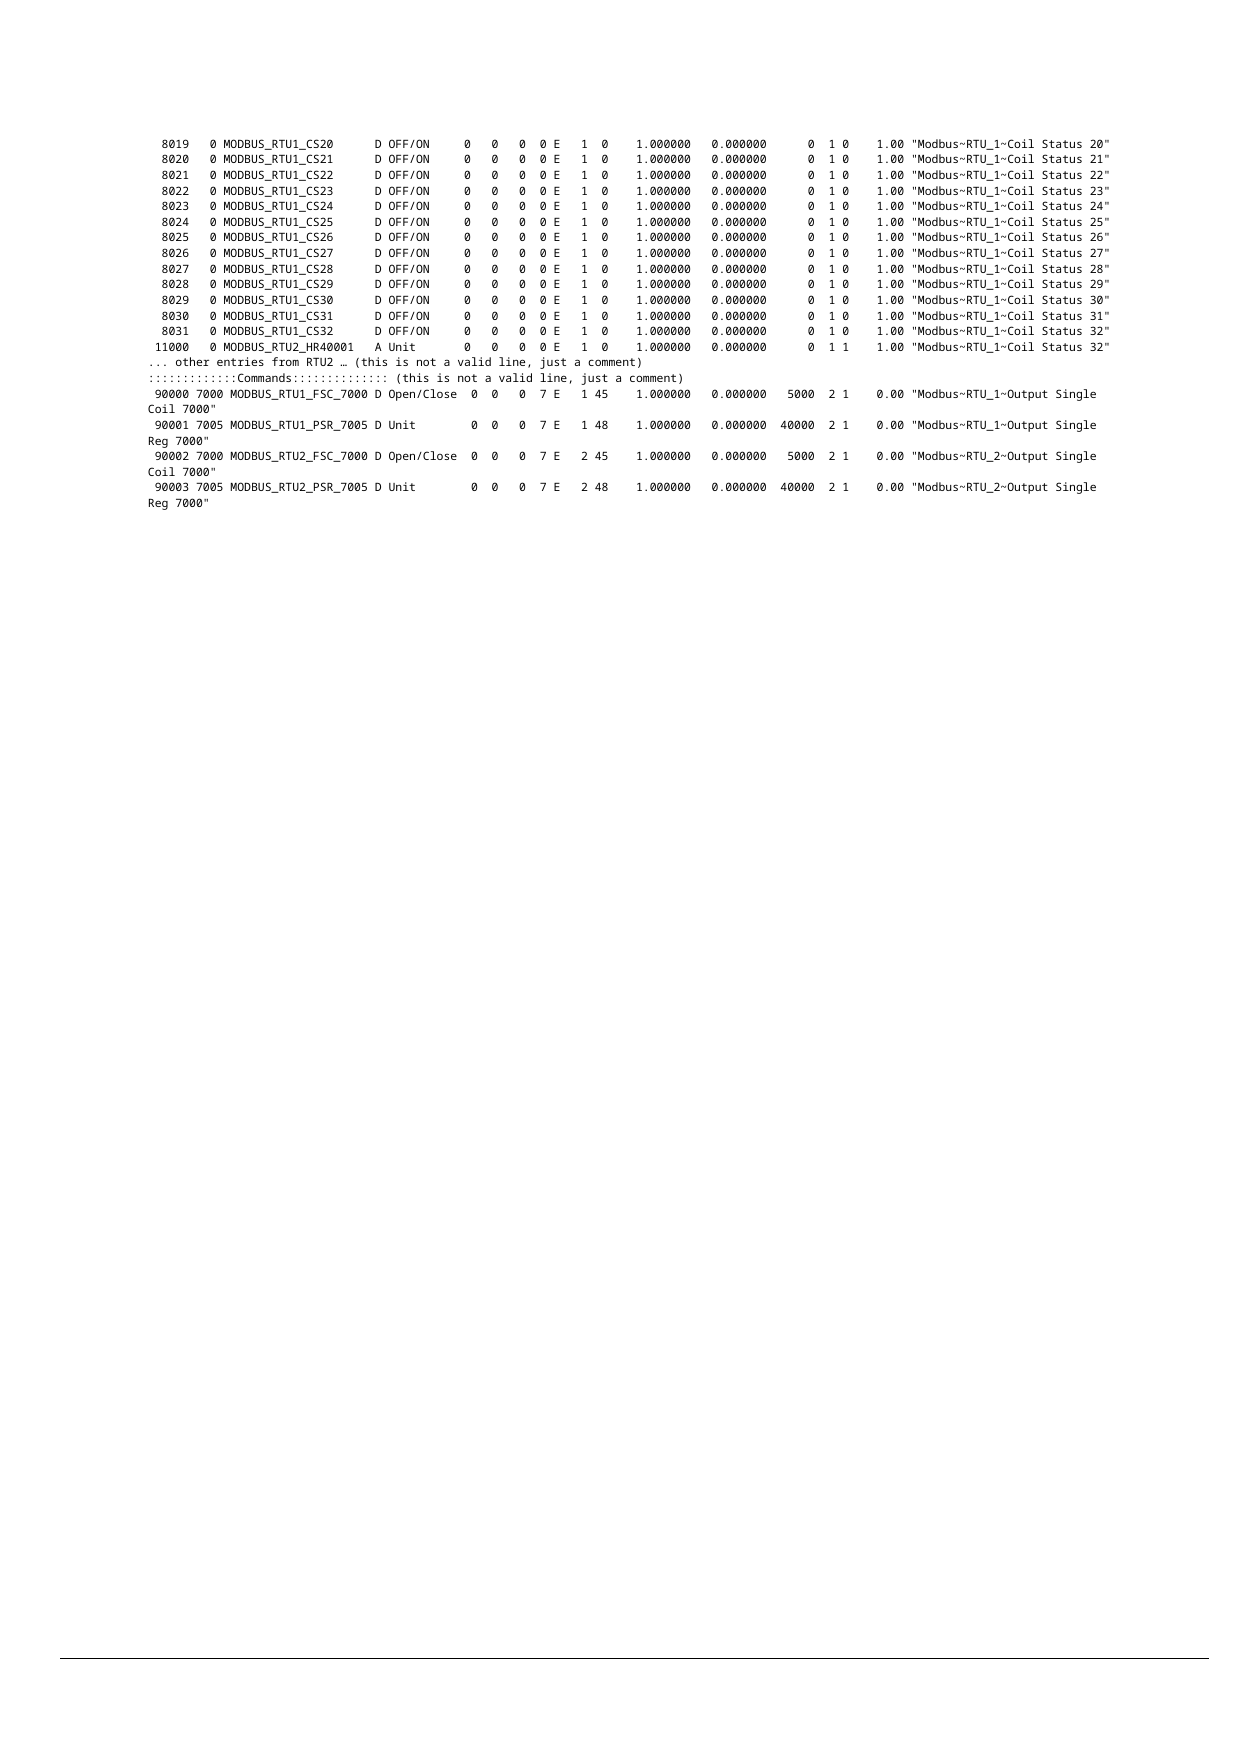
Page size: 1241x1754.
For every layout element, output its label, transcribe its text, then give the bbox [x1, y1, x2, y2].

text 90003 7005 MODBUS_RTU2_PSR_7005 D Unit 0 0 0 7 E 2 48 1.000000 0.000000 40000 2 1 0.00 "Modbus~RTU_2~Output Single Reg 7000" [148, 479, 1122, 511]
text 8026 0 MODBUS_RTU1_CS27 D OFF/ON 0 0 0 0 E 1 0 1.000000 0.000000 0 1 0 1.00 "Modbus~RTU_1~Coil Status 27" [148, 245, 1122, 261]
text 8019 0 MODBUS_RTU1_CS20 D OFF/ON 0 0 0 0 E 1 0 1.000000 0.000000 0 1 0 1.00 "Modbus~RTU_1~Coil Status 20" [148, 136, 1122, 151]
text 90002 7000 MODBUS_RTU2_FSC_7000 D Open/Close 0 0 0 7 E 2 45 1.000000 0.000000 5000 2 1 0.00 "Modbus~RTU_2~Output Single Coil 7000" [148, 448, 1122, 479]
text 8021 0 MODBUS_RTU1_CS22 D OFF/ON 0 0 0 0 E 1 0 1.000000 0.000000 0 1 0 1.00 "Modbus~RTU_1~Coil Status 22" [148, 167, 1122, 183]
text 8023 0 MODBUS_RTU1_CS24 D OFF/ON 0 0 0 0 E 1 0 1.000000 0.000000 0 1 0 1.00 "Modbus~RTU_1~Coil Status 24" [148, 198, 1122, 214]
text 8027 0 MODBUS_RTU1_CS28 D OFF/ON 0 0 0 0 E 1 0 1.000000 0.000000 0 1 0 1.00 "Modbus~RTU_1~Coil Status 28" [148, 261, 1122, 276]
text :::::::::::::Commands:::::::::::::: (this is not a valid line, just a comment) [148, 370, 1122, 386]
text 11000 0 MODBUS_RTU2_HR40001 A Unit 0 0 0 0 E 1 0 1.000000 0.000000 0 1 1 1.00 "Modbus~RTU_1~Coil Status 32" [148, 339, 1122, 354]
text 8024 0 MODBUS_RTU1_CS25 D OFF/ON 0 0 0 0 E 1 0 1.000000 0.000000 0 1 0 1.00 "Modbus~RTU_1~Coil Status 25" [148, 214, 1122, 229]
text 90001 7005 MODBUS_RTU1_PSR_7005 D Unit 0 0 0 7 E 1 48 1.000000 0.000000 40000 2 1 0.00 "Modbus~RTU_1~Output Single Reg 7000" [148, 417, 1122, 448]
text 8031 0 MODBUS_RTU1_CS32 D OFF/ON 0 0 0 0 E 1 0 1.000000 0.000000 0 1 0 1.00 "Modbus~RTU_1~Coil Status 32" [148, 323, 1122, 339]
text 8028 0 MODBUS_RTU1_CS29 D OFF/ON 0 0 0 0 E 1 0 1.000000 0.000000 0 1 0 1.00 "Modbus~RTU_1~Coil Status 29" [148, 276, 1122, 292]
text ... other entries from RTU2 … (this is not a valid line, just a comment) [148, 354, 1122, 370]
text 8029 0 MODBUS_RTU1_CS30 D OFF/ON 0 0 0 0 E 1 0 1.000000 0.000000 0 1 0 1.00 "Modbus~RTU_1~Coil Status 30" [148, 292, 1122, 308]
text 90000 7000 MODBUS_RTU1_FSC_7000 D Open/Close 0 0 0 7 E 1 45 1.000000 0.000000 5000 2 1 0.00 "Modbus~RTU_1~Output Single Coil 7000" [148, 386, 1122, 417]
text 8020 0 MODBUS_RTU1_CS21 D OFF/ON 0 0 0 0 E 1 0 1.000000 0.000000 0 1 0 1.00 "Modbus~RTU_1~Coil Status 21" [148, 151, 1122, 167]
text 8025 0 MODBUS_RTU1_CS26 D OFF/ON 0 0 0 0 E 1 0 1.000000 0.000000 0 1 0 1.00 "Modbus~RTU_1~Coil Status 26" [148, 229, 1122, 245]
text 8030 0 MODBUS_RTU1_CS31 D OFF/ON 0 0 0 0 E 1 0 1.000000 0.000000 0 1 0 1.00 "Modbus~RTU_1~Coil Status 31" [148, 308, 1122, 323]
text 8022 0 MODBUS_RTU1_CS23 D OFF/ON 0 0 0 0 E 1 0 1.000000 0.000000 0 1 0 1.00 "Modbus~RTU_1~Coil Status 23" [148, 183, 1122, 198]
